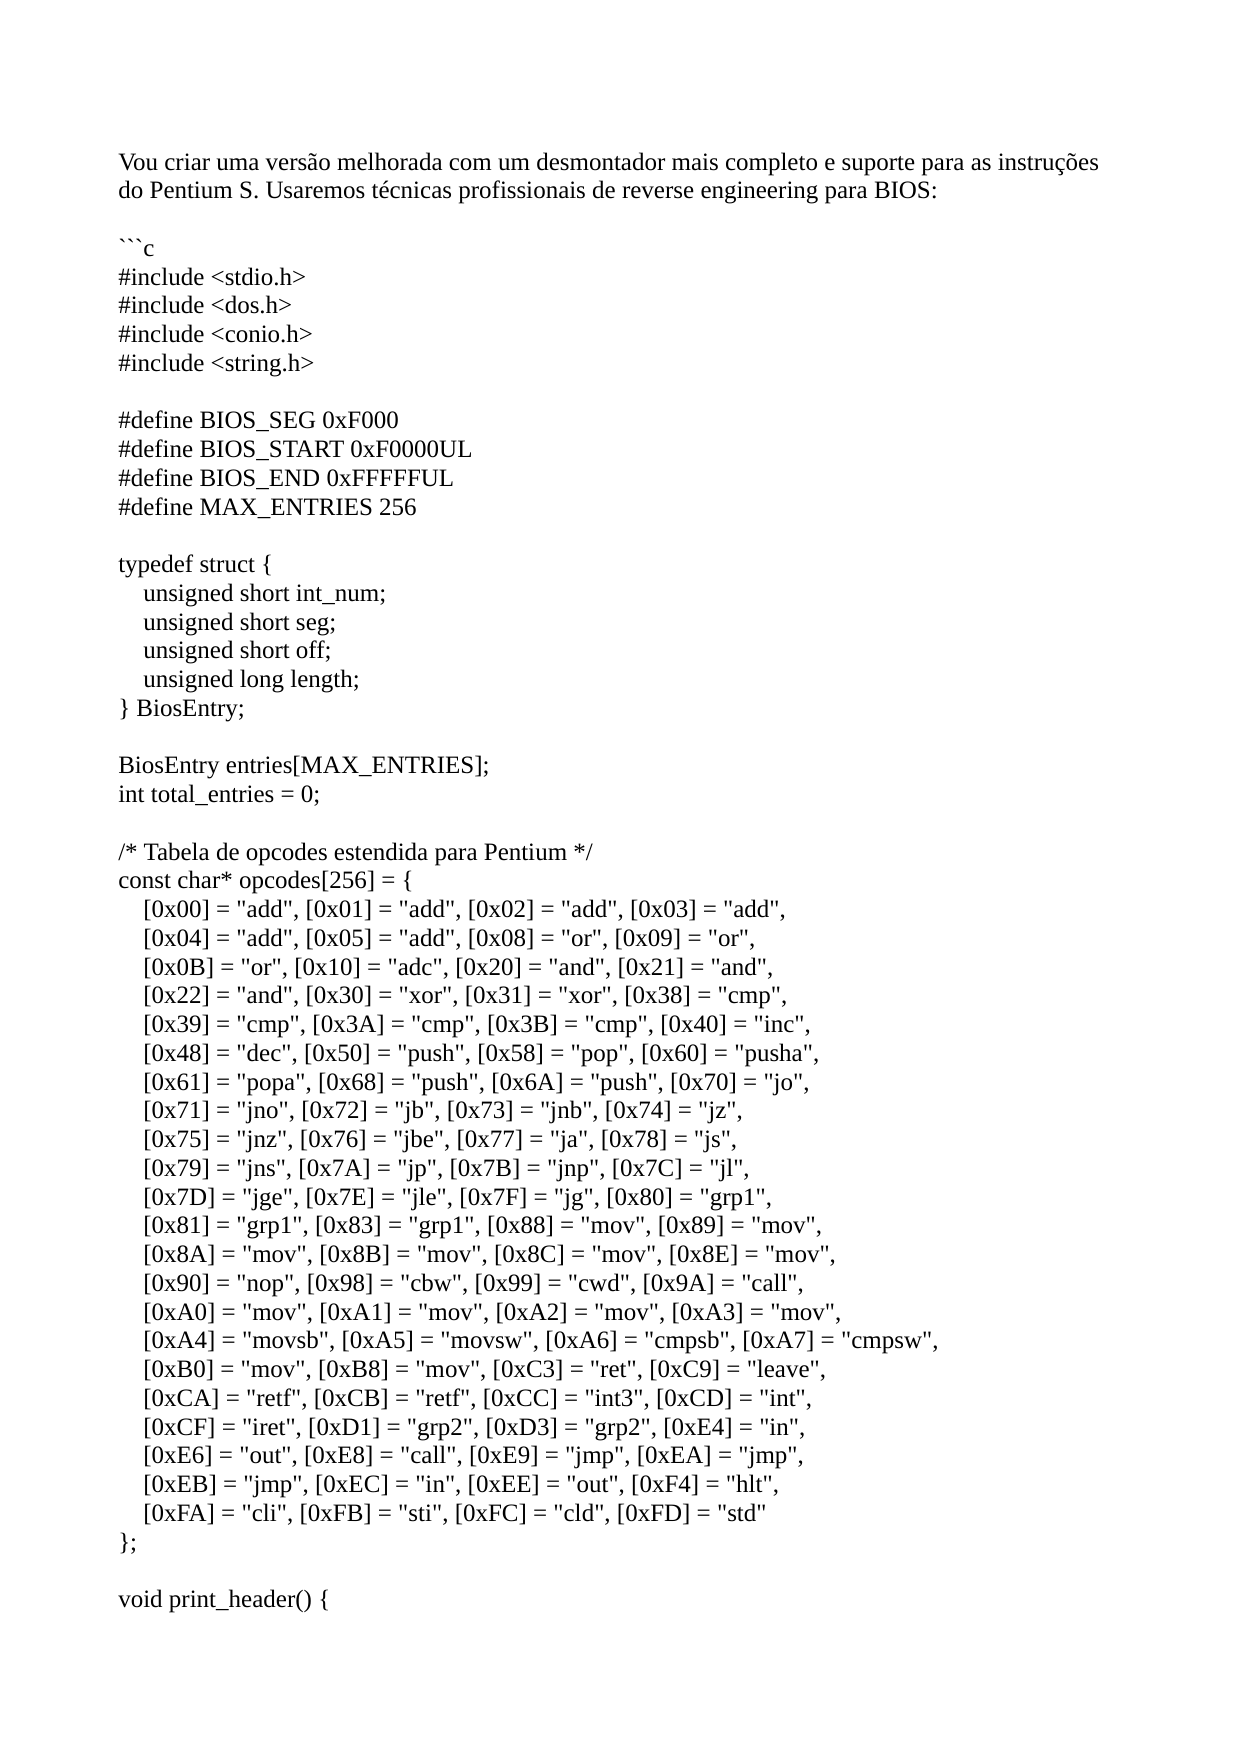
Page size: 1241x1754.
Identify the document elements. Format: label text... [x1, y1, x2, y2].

text [0xA4] = "movsb", [0xA5] = "movsw", [0xA6] = "cmpsb", [0xA7] = "cmpsw", [118, 1326, 1122, 1354]
text int total_entries = 0; [118, 779, 1122, 808]
text unsigned short int_num; [118, 578, 1122, 607]
text [0xCF] = "iret", [0xD1] = "grp2", [0xD3] = "grp2", [0xE4] = "in", [118, 1412, 1122, 1441]
text Vou criar uma versão melhorada com um desmontador mais completo e suporte para as instruções do Pentium S. Usaremos técnicas profissionais de reverse engineering para BIOS: [118, 147, 1122, 204]
text [0x39] = "cmp", [0x3A] = "cmp", [0x3B] = "cmp", [0x40] = "inc", [118, 1009, 1122, 1038]
text [0xCA] = "retf", [0xCB] = "retf", [0xCC] = "int3", [0xCD] = "int", [118, 1383, 1122, 1412]
text [0x71] = "jno", [0x72] = "jb", [0x73] = "jnb", [0x74] = "jz", [118, 1096, 1122, 1124]
text [0x7D] = "jge", [0x7E] = "jle", [0x7F] = "jg", [0x80] = "grp1", [118, 1182, 1122, 1211]
text [0x0B] = "or", [0x10] = "adc", [0x20] = "and", [0x21] = "and", [118, 952, 1122, 981]
text [0xEB] = "jmp", [0xEC] = "in", [0xEE] = "out", [0xF4] = "hlt", [118, 1469, 1122, 1498]
text unsigned short off; [118, 636, 1122, 664]
text [0xB0] = "mov", [0xB8] = "mov", [0xC3] = "ret", [0xC9] = "leave", [118, 1354, 1122, 1383]
text #include <dos.h> [118, 291, 1122, 319]
text [0x79] = "jns", [0x7A] = "jp", [0x7B] = "jnp", [0x7C] = "jl", [118, 1153, 1122, 1182]
text /* Tabela de opcodes estendida para Pentium */ [118, 837, 1122, 866]
text #define BIOS_END 0xFFFFFUL [118, 463, 1122, 492]
text [0x48] = "dec", [0x50] = "push", [0x58] = "pop", [0x60] = "pusha", [118, 1038, 1122, 1067]
text BiosEntry entries[MAX_ENTRIES]; [118, 751, 1122, 779]
text void print_header() { [118, 1584, 1122, 1613]
text [0xFA] = "cli", [0xFB] = "sti", [0xFC] = "cld", [0xFD] = "std" [118, 1498, 1122, 1527]
text [0xE6] = "out", [0xE8] = "call", [0xE9] = "jmp", [0xEA] = "jmp", [118, 1441, 1122, 1469]
text [0x04] = "add", [0x05] = "add", [0x08] = "or", [0x09] = "or", [118, 923, 1122, 952]
text #include <stdio.h> [118, 262, 1122, 291]
text unsigned long length; [118, 664, 1122, 693]
text [0x75] = "jnz", [0x76] = "jbe", [0x77] = "ja", [0x78] = "js", [118, 1124, 1122, 1153]
text }; [118, 1527, 1122, 1556]
text ```c [118, 233, 1122, 262]
text unsigned short seg; [118, 607, 1122, 636]
text #include <conio.h> [118, 319, 1122, 348]
text #include <string.h> [118, 348, 1122, 377]
text [0xA0] = "mov", [0xA1] = "mov", [0xA2] = "mov", [0xA3] = "mov", [118, 1297, 1122, 1326]
text [0x61] = "popa", [0x68] = "push", [0x6A] = "push", [0x70] = "jo", [118, 1067, 1122, 1096]
text [0x81] = "grp1", [0x83] = "grp1", [0x88] = "mov", [0x89] = "mov", [118, 1211, 1122, 1239]
text #define BIOS_SEG 0xF000 [118, 406, 1122, 434]
text } BiosEntry; [118, 693, 1122, 722]
text [0x00] = "add", [0x01] = "add", [0x02] = "add", [0x03] = "add", [118, 894, 1122, 923]
text [0x8A] = "mov", [0x8B] = "mov", [0x8C] = "mov", [0x8E] = "mov", [118, 1239, 1122, 1268]
text [0x90] = "nop", [0x98] = "cbw", [0x99] = "cwd", [0x9A] = "call", [118, 1268, 1122, 1297]
text typedef struct { [118, 549, 1122, 578]
text const char* opcodes[256] = { [118, 866, 1122, 894]
text #define BIOS_START 0xF0000UL [118, 434, 1122, 463]
text #define MAX_ENTRIES 256 [118, 492, 1122, 521]
text [0x22] = "and", [0x30] = "xor", [0x31] = "xor", [0x38] = "cmp", [118, 981, 1122, 1009]
